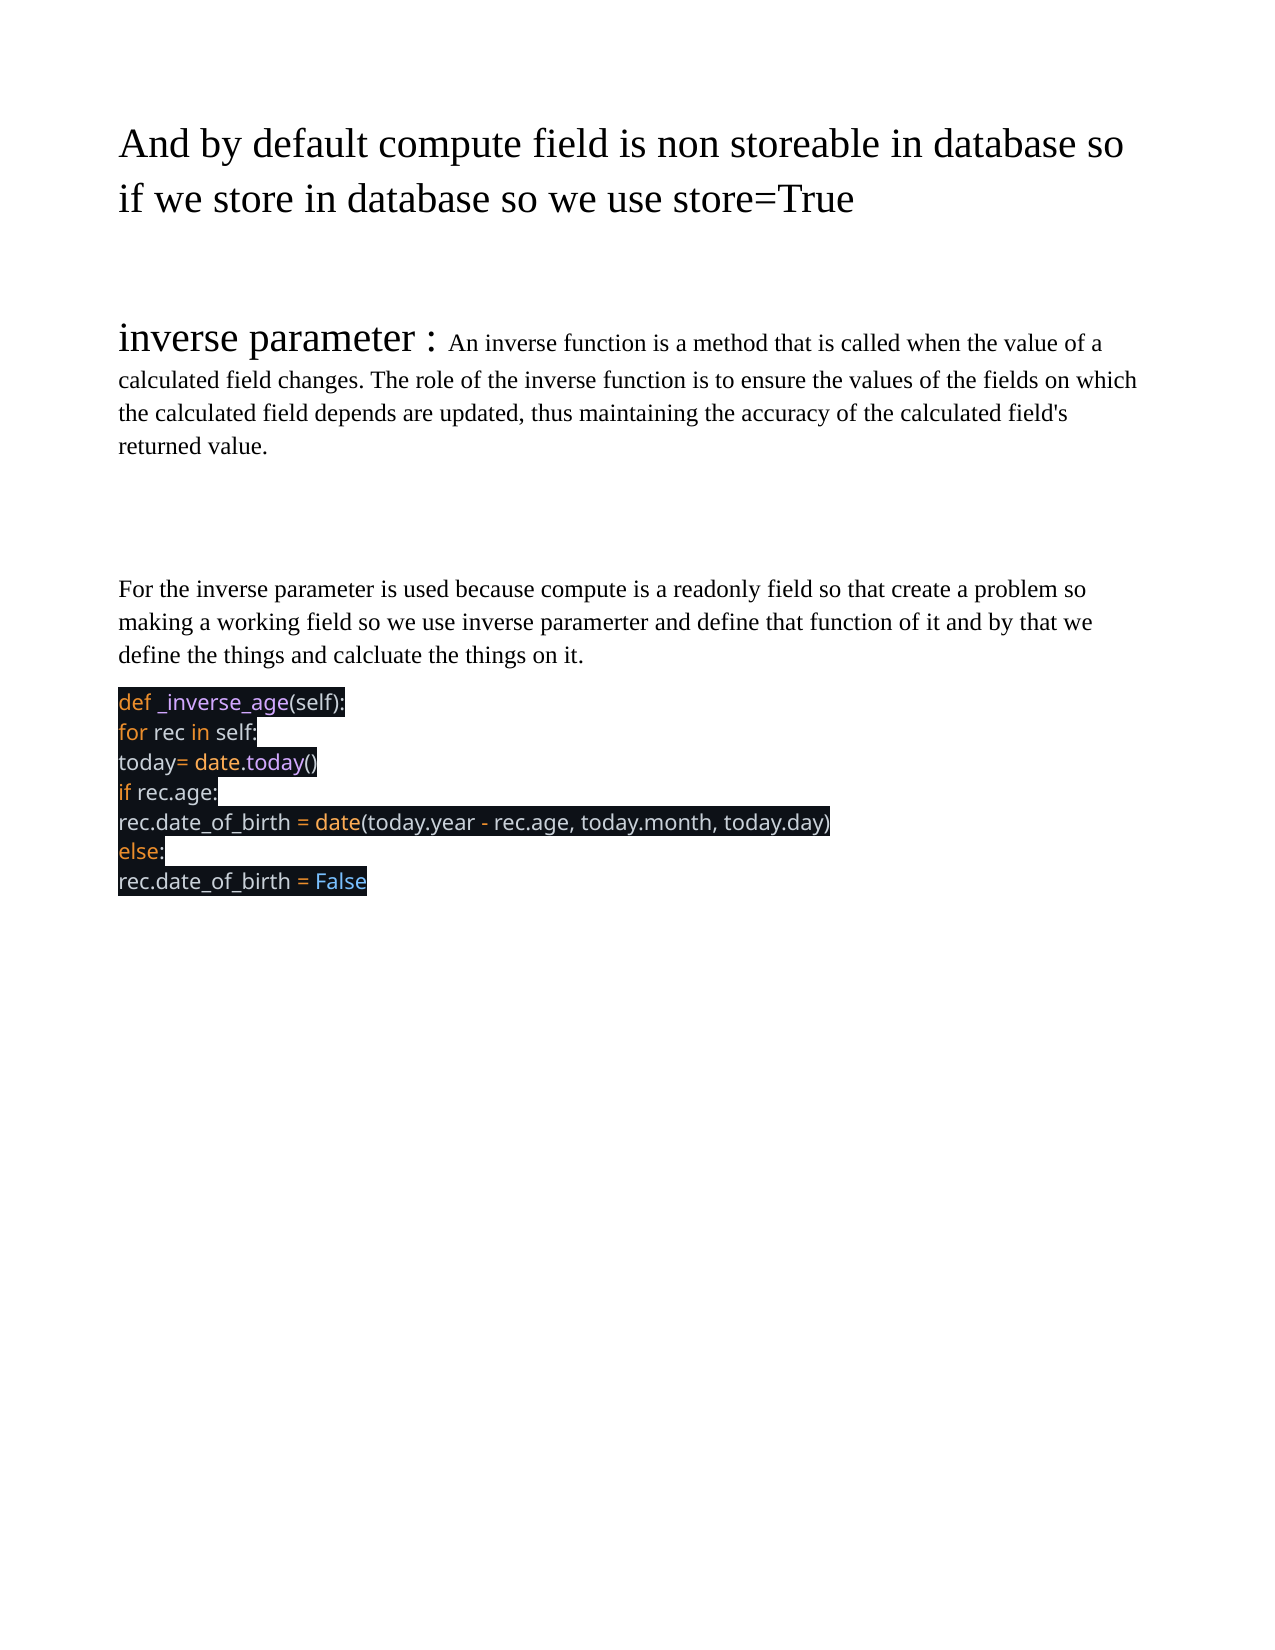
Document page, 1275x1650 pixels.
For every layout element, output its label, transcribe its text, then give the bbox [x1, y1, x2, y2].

text if rec.age: [118, 777, 1157, 806]
text rec.date_of_birth = date(today.year - rec.age, today.month, today.day) [118, 806, 1157, 836]
text today= date.today() [118, 747, 1157, 777]
text And by default compute field is non storeable in database so if we store in database so we use store=True [118, 118, 1157, 221]
text inverse parameter : An inverse function is a method that is called when the value of a calculated field changes. The role of the inverse function is to ensure the values of the fields on which the calculated field depends are updated, thus maintaining the accuracy of the calculated field's returned value. [118, 313, 1157, 459]
text else: [118, 836, 1157, 866]
text def _inverse_age(self): [118, 687, 1157, 717]
text rec.date_of_birth = False [118, 866, 1157, 896]
text For the inverse parameter is used because compute is a readonly field so that create a problem so making a working field so we use inverse paramerter and define that function of it and by that we define the things and calcluate the things on it. [118, 574, 1157, 668]
text for rec in self: [118, 717, 1157, 747]
